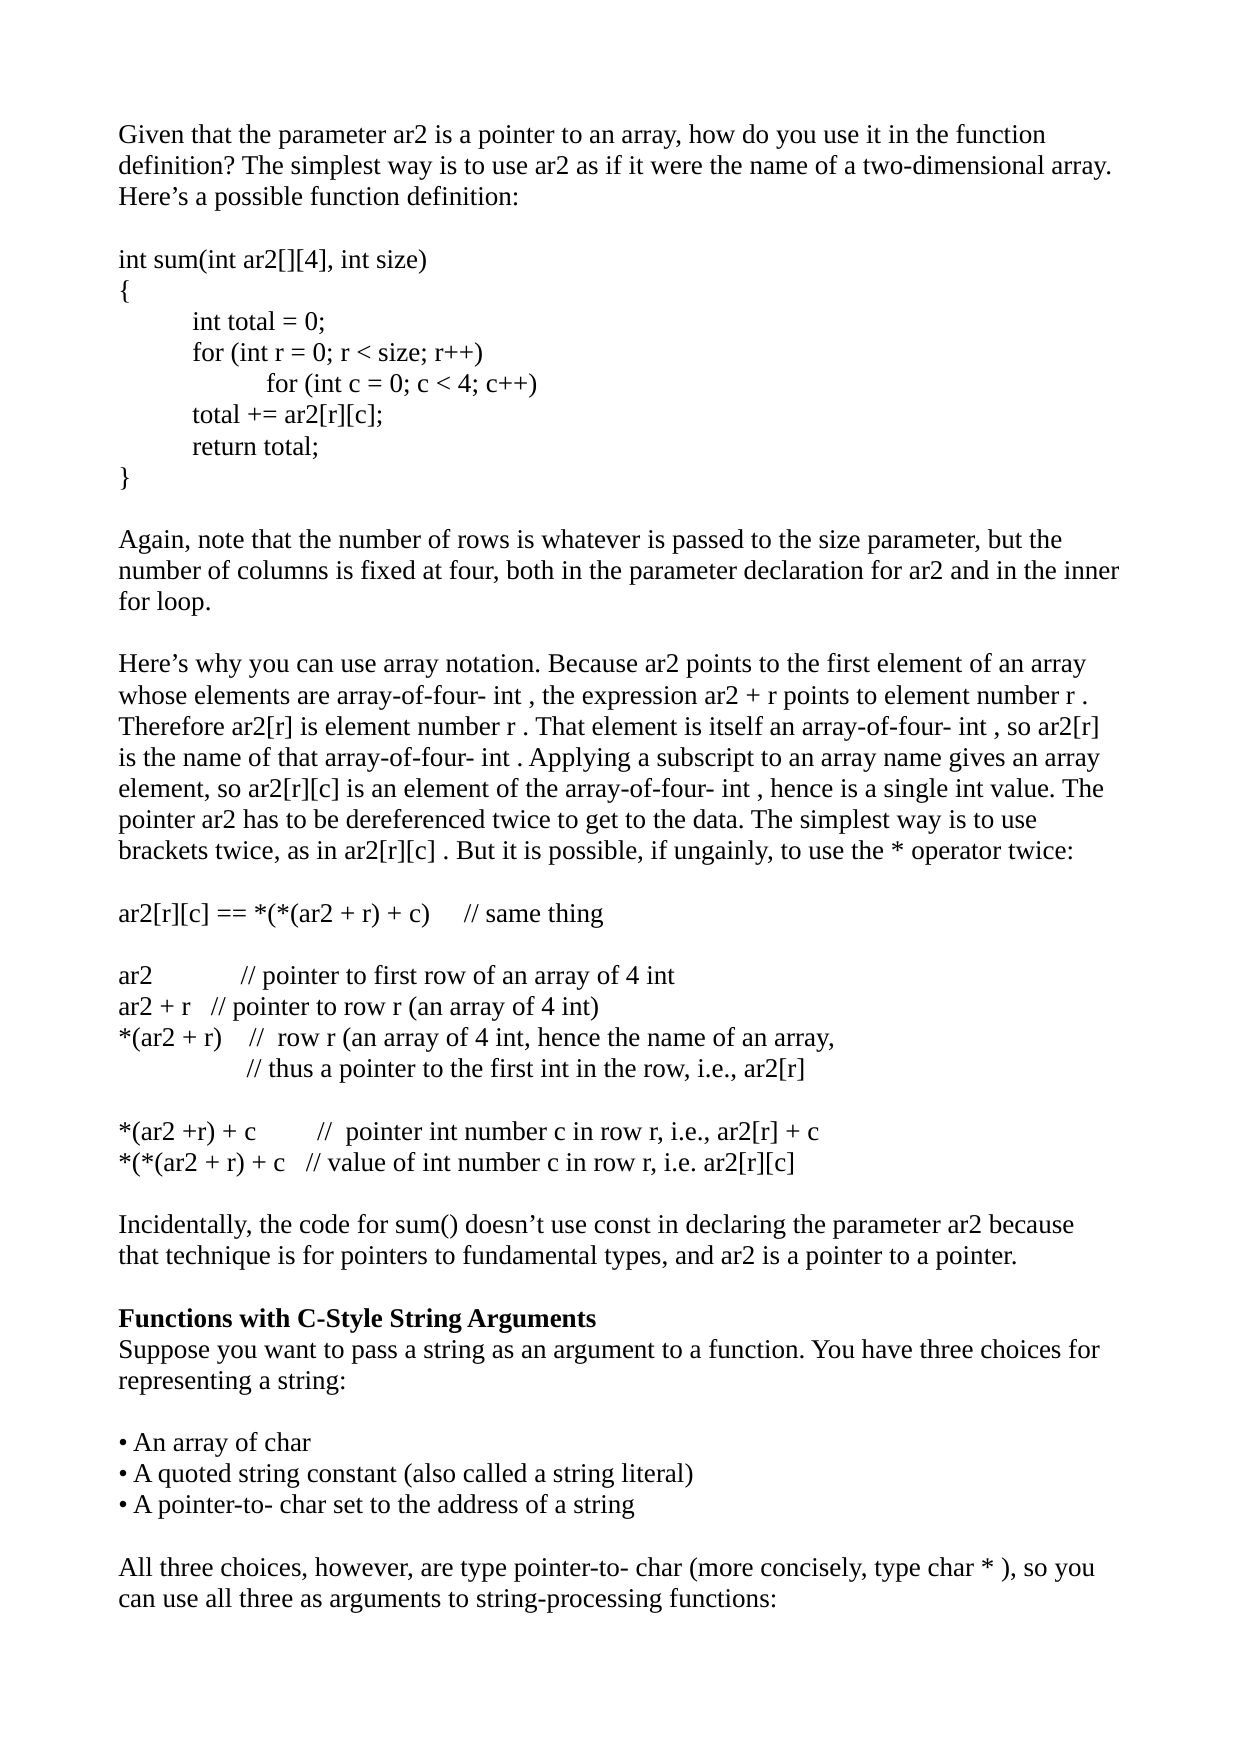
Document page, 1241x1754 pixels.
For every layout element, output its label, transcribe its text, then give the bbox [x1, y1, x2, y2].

text int total = 0; [118, 305, 1122, 336]
text { [118, 274, 1122, 305]
text Given that the parameter ar2 is a pointer to an array, how do you use it in the function definition? The simplest way is to use ar2 as if it were the name of a two-dimensional array. Here’s a possible function definition: [118, 118, 1122, 212]
text ar2[r][c] == *(*(ar2 + r) + c) // same thing [118, 897, 1122, 928]
text *(ar2 +r) + c // pointer int number c in row r, i.e., ar2[r] + c [118, 1115, 1122, 1146]
text for (int r = 0; r < size; r++) [118, 336, 1122, 367]
text Again, note that the number of rows is whatever is passed to the size parameter, but the number of columns is fixed at four, both in the parameter declaration for ar2 and in the inner for loop. [118, 523, 1122, 616]
text • A pointer-to- char set to the address of a string [118, 1488, 1122, 1520]
text • An array of char [118, 1426, 1122, 1457]
text Suppose you want to pass a string as an argument to a function. You have three choices for [118, 1333, 1122, 1364]
text • A quoted string constant (also called a string literal) [118, 1457, 1122, 1488]
text ar2 // pointer to first row of an array of 4 int [118, 959, 1122, 990]
text int sum(int ar2[][4], int size) [118, 243, 1122, 274]
text *(ar2 + r) // row r (an array of 4 int, hence the name of an array, [118, 1021, 1122, 1052]
text ar2 + r // pointer to row r (an array of 4 int) [118, 990, 1122, 1021]
text Incidentally, the code for sum() doesn’t use const in declaring the parameter ar2 because that technique is for pointers to fundamental types, and ar2 is a pointer to a pointer. [118, 1208, 1122, 1271]
text for (int c = 0; c < 4; c++) [118, 367, 1122, 398]
text *(*(ar2 + r) + c // value of int number c in row r, i.e. ar2[r][c] [118, 1146, 1122, 1177]
text Here’s why you can use array notation. Because ar2 points to the first element of an array whose elements are array-of-four- int , the expression ar2 + r points to element number r . Therefore ar2[r] is element number r . That element is itself an array-of-four- int , so ar2[r] is the name of that array-of-four- int . Applying a subscript to an array name gives an array element, so ar2[r][c] is an element of the array-of-four- int , hence is a single int value. The pointer ar2 has to be dereferenced twice to get to the data. The simplest way is to use brackets twice, as in ar2[r][c] . But it is possible, if ungainly, to use the * operator twice: [118, 648, 1122, 866]
text All three choices, however, are type pointer-to- char (more concisely, type char * ), so you can use all three as arguments to string-processing functions: [118, 1551, 1122, 1613]
text } [118, 461, 1122, 492]
text Functions with C-Style String Arguments [118, 1302, 1122, 1333]
text total += ar2[r][c]; [118, 398, 1122, 429]
text return total; [118, 429, 1122, 461]
text // thus a pointer to the first int in the row, i.e., ar2[r] [118, 1052, 1122, 1084]
text representing a string: [118, 1364, 1122, 1395]
